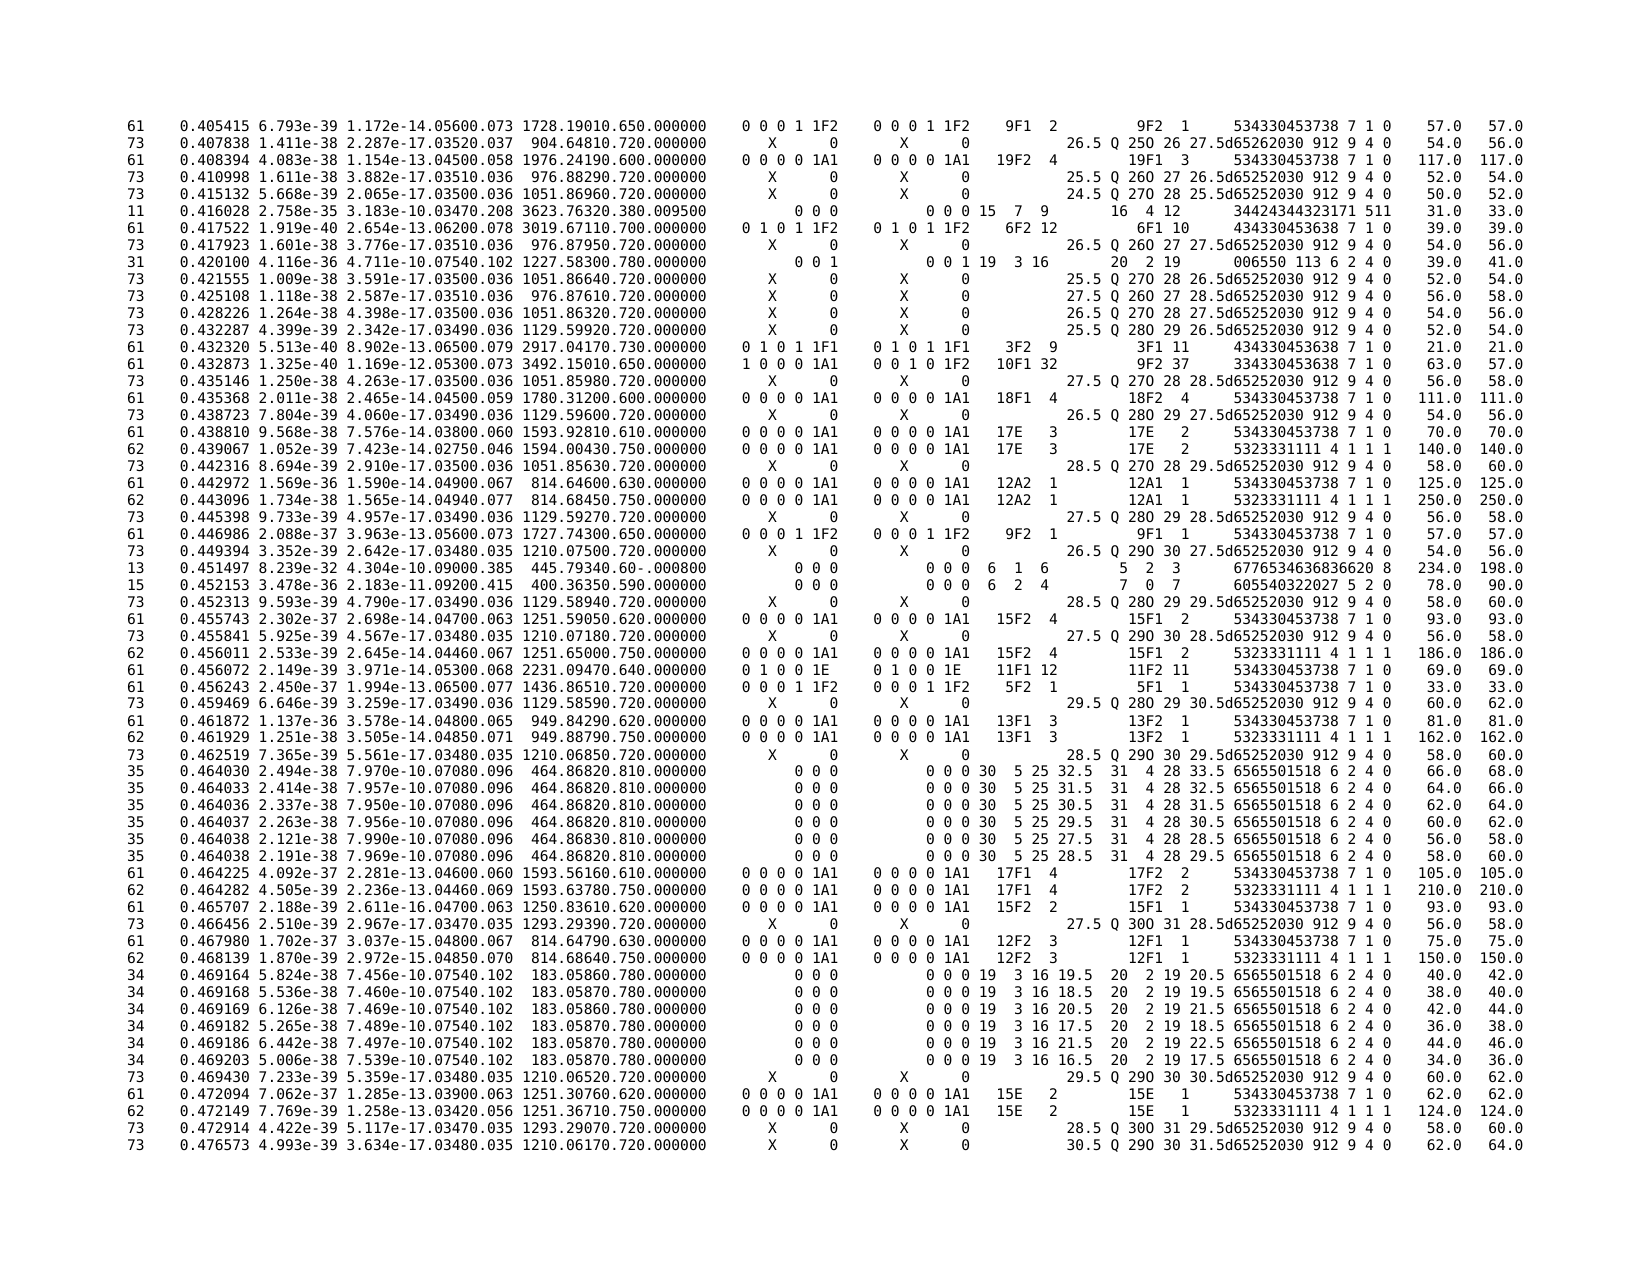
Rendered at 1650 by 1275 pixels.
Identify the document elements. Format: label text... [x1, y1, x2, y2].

text 35 0.464038 2.121e-38 7.990e-10.07080.096 464.86830.810.000000 0 0 0 0 0 0 30 5 25 27.5 31 4 28 28.5 6565501518 6 2 4 0 56.0 58.0 [118, 831, 1532, 848]
text 62 0.456011 2.533e-39 2.645e-14.04460.067 1251.65000.750.000000 0 0 0 0 1A1 0 0 0 0 1A1 15F2 4 15F1 2 5323331111 4 1 1 1 186.0 186.0 [118, 644, 1532, 661]
text 73 0.407838 1.411e-38 2.287e-17.03520.037 904.64810.720.000000 X 0 X 0 26.5 Q 25O 26 27.5d65262030 912 9 4 0 54.0 56.0 [118, 135, 1532, 152]
text 73 0.452313 9.593e-39 4.790e-17.03490.036 1129.58940.720.000000 X 0 X 0 28.5 Q 28O 29 29.5d65252030 912 9 4 0 58.0 60.0 [118, 593, 1532, 611]
text 34 0.469164 5.824e-38 7.456e-10.07540.102 183.05860.780.000000 0 0 0 0 0 0 19 3 16 19.5 20 2 19 20.5 6565501518 6 2 4 0 40.0 42.0 [118, 967, 1532, 984]
text 73 0.442316 8.694e-39 2.910e-17.03500.036 1051.85630.720.000000 X 0 X 0 28.5 Q 27O 28 29.5d65252030 912 9 4 0 58.0 60.0 [118, 458, 1532, 475]
text 73 0.472914 4.422e-39 5.117e-17.03470.035 1293.29070.720.000000 X 0 X 0 28.5 Q 30O 31 29.5d65252030 912 9 4 0 58.0 60.0 [118, 1120, 1532, 1137]
text 73 0.462519 7.365e-39 5.561e-17.03480.035 1210.06850.720.000000 X 0 X 0 28.5 Q 29O 30 29.5d65252030 912 9 4 0 58.0 60.0 [118, 746, 1532, 763]
text 34 0.469182 5.265e-38 7.489e-10.07540.102 183.05870.780.000000 0 0 0 0 0 0 19 3 16 17.5 20 2 19 18.5 6565501518 6 2 4 0 36.0 38.0 [118, 1018, 1532, 1035]
text 61 0.432873 1.325e-40 1.169e-12.05300.073 3492.15010.650.000000 1 0 0 0 1A1 0 0 1 0 1F2 10F1 32 9F2 37 334330453638 7 1 0 63.0 57.0 [118, 356, 1532, 373]
text 61 0.464225 4.092e-37 2.281e-13.04600.060 1593.56160.610.000000 0 0 0 0 1A1 0 0 0 0 1A1 17F1 4 17F2 2 534330453738 7 1 0 105.0 105.0 [118, 865, 1532, 882]
text 62 0.461929 1.251e-38 3.505e-14.04850.071 949.88790.750.000000 0 0 0 0 1A1 0 0 0 0 1A1 13F1 3 13F2 1 5323331111 4 1 1 1 162.0 162.0 [118, 729, 1532, 746]
text 34 0.469168 5.536e-38 7.460e-10.07540.102 183.05870.780.000000 0 0 0 0 0 0 19 3 16 18.5 20 2 19 19.5 6565501518 6 2 4 0 38.0 40.0 [118, 984, 1532, 1001]
text 73 0.410998 1.611e-38 3.882e-17.03510.036 976.88290.720.000000 X 0 X 0 25.5 Q 26O 27 26.5d65252030 912 9 4 0 52.0 54.0 [118, 169, 1532, 186]
text 61 0.408394 4.083e-38 1.154e-13.04500.058 1976.24190.600.000000 0 0 0 0 1A1 0 0 0 0 1A1 19F2 4 19F1 3 534330453738 7 1 0 117.0 117.0 [118, 152, 1532, 169]
text 73 0.455841 5.925e-39 4.567e-17.03480.035 1210.07180.720.000000 X 0 X 0 27.5 Q 29O 30 28.5d65252030 912 9 4 0 56.0 58.0 [118, 627, 1532, 644]
text 62 0.439067 1.052e-39 7.423e-14.02750.046 1594.00430.750.000000 0 0 0 0 1A1 0 0 0 0 1A1 17E 3 17E 2 5323331111 4 1 1 1 140.0 140.0 [118, 441, 1532, 458]
text 73 0.438723 7.804e-39 4.060e-17.03490.036 1129.59600.720.000000 X 0 X 0 26.5 Q 28O 29 27.5d65252030 912 9 4 0 54.0 56.0 [118, 407, 1532, 424]
text 61 0.446986 2.088e-37 3.963e-13.05600.073 1727.74300.650.000000 0 0 0 1 1F2 0 0 0 1 1F2 9F2 1 9F1 1 534330453738 7 1 0 57.0 57.0 [118, 526, 1532, 543]
text 73 0.417923 1.601e-38 3.776e-17.03510.036 976.87950.720.000000 X 0 X 0 26.5 Q 26O 27 27.5d65252030 912 9 4 0 54.0 56.0 [118, 237, 1532, 254]
text 35 0.464038 2.191e-38 7.969e-10.07080.096 464.86820.810.000000 0 0 0 0 0 0 30 5 25 28.5 31 4 28 29.5 6565501518 6 2 4 0 58.0 60.0 [118, 848, 1532, 865]
text 73 0.459469 6.646e-39 3.259e-17.03490.036 1129.58590.720.000000 X 0 X 0 29.5 Q 28O 29 30.5d65252030 912 9 4 0 60.0 62.0 [118, 695, 1532, 712]
text 62 0.472149 7.769e-39 1.258e-13.03420.056 1251.36710.750.000000 0 0 0 0 1A1 0 0 0 0 1A1 15E 2 15E 1 5323331111 4 1 1 1 124.0 124.0 [118, 1103, 1532, 1120]
text 61 0.467980 1.702e-37 3.037e-15.04800.067 814.64790.630.000000 0 0 0 0 1A1 0 0 0 0 1A1 12F2 3 12F1 1 534330453738 7 1 0 75.0 75.0 [118, 933, 1532, 950]
text 61 0.438810 9.568e-38 7.576e-14.03800.060 1593.92810.610.000000 0 0 0 0 1A1 0 0 0 0 1A1 17E 3 17E 2 534330453738 7 1 0 70.0 70.0 [118, 424, 1532, 441]
text 73 0.445398 9.733e-39 4.957e-17.03490.036 1129.59270.720.000000 X 0 X 0 27.5 Q 28O 29 28.5d65252030 912 9 4 0 56.0 58.0 [118, 509, 1532, 526]
text 15 0.452153 3.478e-36 2.183e-11.09200.415 400.36350.590.000000 0 0 0 0 0 0 6 2 4 7 0 7 605540322027 5 2 0 78.0 90.0 [118, 577, 1532, 593]
text 35 0.464037 2.263e-38 7.956e-10.07080.096 464.86820.810.000000 0 0 0 0 0 0 30 5 25 29.5 31 4 28 30.5 6565501518 6 2 4 0 60.0 62.0 [118, 814, 1532, 831]
text 62 0.443096 1.734e-38 1.565e-14.04940.077 814.68450.750.000000 0 0 0 0 1A1 0 0 0 0 1A1 12A2 1 12A1 1 5323331111 4 1 1 1 250.0 250.0 [118, 492, 1532, 509]
text 34 0.469186 6.442e-38 7.497e-10.07540.102 183.05870.780.000000 0 0 0 0 0 0 19 3 16 21.5 20 2 19 22.5 6565501518 6 2 4 0 44.0 46.0 [118, 1035, 1532, 1052]
text 73 0.421555 1.009e-38 3.591e-17.03500.036 1051.86640.720.000000 X 0 X 0 25.5 Q 27O 28 26.5d65252030 912 9 4 0 52.0 54.0 [118, 271, 1532, 288]
text 35 0.464033 2.414e-38 7.957e-10.07080.096 464.86820.810.000000 0 0 0 0 0 0 30 5 25 31.5 31 4 28 32.5 6565501518 6 2 4 0 64.0 66.0 [118, 780, 1532, 797]
text 73 0.425108 1.118e-38 2.587e-17.03510.036 976.87610.720.000000 X 0 X 0 27.5 Q 26O 27 28.5d65252030 912 9 4 0 56.0 58.0 [118, 288, 1532, 305]
text 35 0.464030 2.494e-38 7.970e-10.07080.096 464.86820.810.000000 0 0 0 0 0 0 30 5 25 32.5 31 4 28 33.5 6565501518 6 2 4 0 66.0 68.0 [118, 763, 1532, 780]
text 62 0.464282 4.505e-39 2.236e-13.04460.069 1593.63780.750.000000 0 0 0 0 1A1 0 0 0 0 1A1 17F1 4 17F2 2 5323331111 4 1 1 1 210.0 210.0 [118, 882, 1532, 899]
text 61 0.455743 2.302e-37 2.698e-14.04700.063 1251.59050.620.000000 0 0 0 0 1A1 0 0 0 0 1A1 15F2 4 15F1 2 534330453738 7 1 0 93.0 93.0 [118, 611, 1532, 627]
text 61 0.465707 2.188e-39 2.611e-16.04700.063 1250.83610.620.000000 0 0 0 0 1A1 0 0 0 0 1A1 15F2 2 15F1 1 534330453738 7 1 0 93.0 93.0 [118, 899, 1532, 916]
text 61 0.417522 1.919e-40 2.654e-13.06200.078 3019.67110.700.000000 0 1 0 1 1F2 0 1 0 1 1F2 6F2 12 6F1 10 434330453638 7 1 0 39.0 39.0 [118, 220, 1532, 237]
text 61 0.472094 7.062e-37 1.285e-13.03900.063 1251.30760.620.000000 0 0 0 0 1A1 0 0 0 0 1A1 15E 2 15E 1 534330453738 7 1 0 62.0 62.0 [118, 1086, 1532, 1103]
text 61 0.461872 1.137e-36 3.578e-14.04800.065 949.84290.620.000000 0 0 0 0 1A1 0 0 0 0 1A1 13F1 3 13F2 1 534330453738 7 1 0 81.0 81.0 [118, 712, 1532, 729]
text 11 0.416028 2.758e-35 3.183e-10.03470.208 3623.76320.380.009500 0 0 0 0 0 0 15 7 9 16 4 12 34424344323171 511 31.0 33.0 [118, 203, 1532, 220]
text 61 0.435368 2.011e-38 2.465e-14.04500.059 1780.31200.600.000000 0 0 0 0 1A1 0 0 0 0 1A1 18F1 4 18F2 4 534330453738 7 1 0 111.0 111.0 [118, 390, 1532, 407]
text 73 0.415132 5.668e-39 2.065e-17.03500.036 1051.86960.720.000000 X 0 X 0 24.5 Q 27O 28 25.5d65252030 912 9 4 0 50.0 52.0 [118, 186, 1532, 203]
text 73 0.449394 3.352e-39 2.642e-17.03480.035 1210.07500.720.000000 X 0 X 0 26.5 Q 29O 30 27.5d65252030 912 9 4 0 54.0 56.0 [118, 543, 1532, 559]
text 73 0.469430 7.233e-39 5.359e-17.03480.035 1210.06520.720.000000 X 0 X 0 29.5 Q 29O 30 30.5d65252030 912 9 4 0 60.0 62.0 [118, 1069, 1532, 1086]
text 34 0.469169 6.126e-38 7.469e-10.07540.102 183.05860.780.000000 0 0 0 0 0 0 19 3 16 20.5 20 2 19 21.5 6565501518 6 2 4 0 42.0 44.0 [118, 1001, 1532, 1018]
text 61 0.456243 2.450e-37 1.994e-13.06500.077 1436.86510.720.000000 0 0 0 1 1F2 0 0 0 1 1F2 5F2 1 5F1 1 534330453738 7 1 0 33.0 33.0 [118, 678, 1532, 695]
text 73 0.432287 4.399e-39 2.342e-17.03490.036 1129.59920.720.000000 X 0 X 0 25.5 Q 28O 29 26.5d65252030 912 9 4 0 52.0 54.0 [118, 322, 1532, 339]
text 73 0.435146 1.250e-38 4.263e-17.03500.036 1051.85980.720.000000 X 0 X 0 27.5 Q 27O 28 28.5d65252030 912 9 4 0 56.0 58.0 [118, 373, 1532, 390]
text 34 0.469203 5.006e-38 7.539e-10.07540.102 183.05870.780.000000 0 0 0 0 0 0 19 3 16 16.5 20 2 19 17.5 6565501518 6 2 4 0 34.0 36.0 [118, 1052, 1532, 1069]
text 13 0.451497 8.239e-32 4.304e-10.09000.385 445.79340.60-.000800 0 0 0 0 0 0 6 1 6 5 2 3 6776534636836620 8 234.0 198.0 [118, 559, 1532, 577]
text 73 0.466456 2.510e-39 2.967e-17.03470.035 1293.29390.720.000000 X 0 X 0 27.5 Q 30O 31 28.5d65252030 912 9 4 0 56.0 58.0 [118, 916, 1532, 933]
text 73 0.428226 1.264e-38 4.398e-17.03500.036 1051.86320.720.000000 X 0 X 0 26.5 Q 27O 28 27.5d65252030 912 9 4 0 54.0 56.0 [118, 305, 1532, 322]
text 62 0.468139 1.870e-39 2.972e-15.04850.070 814.68640.750.000000 0 0 0 0 1A1 0 0 0 0 1A1 12F2 3 12F1 1 5323331111 4 1 1 1 150.0 150.0 [118, 950, 1532, 967]
text 61 0.432320 5.513e-40 8.902e-13.06500.079 2917.04170.730.000000 0 1 0 1 1F1 0 1 0 1 1F1 3F2 9 3F1 11 434330453638 7 1 0 21.0 21.0 [118, 339, 1532, 356]
text 61 0.405415 6.793e-39 1.172e-14.05600.073 1728.19010.650.000000 0 0 0 1 1F2 0 0 0 1 1F2 9F1 2 9F2 1 534330453738 7 1 0 57.0 57.0 [118, 118, 1532, 135]
text 73 0.476573 4.993e-39 3.634e-17.03480.035 1210.06170.720.000000 X 0 X 0 30.5 Q 29O 30 31.5d65252030 912 9 4 0 62.0 64.0 [118, 1137, 1532, 1154]
text 61 0.456072 2.149e-39 3.971e-14.05300.068 2231.09470.640.000000 0 1 0 0 1E 0 1 0 0 1E 11F1 12 11F2 11 534330453738 7 1 0 69.0 69.0 [118, 661, 1532, 678]
text 31 0.420100 4.116e-36 4.711e-10.07540.102 1227.58300.780.000000 0 0 1 0 0 1 19 3 16 20 2 19 006550 113 6 2 4 0 39.0 41.0 [118, 254, 1532, 271]
text 61 0.442972 1.569e-36 1.590e-14.04900.067 814.64600.630.000000 0 0 0 0 1A1 0 0 0 0 1A1 12A2 1 12A1 1 534330453738 7 1 0 125.0 125.0 [118, 475, 1532, 492]
text 35 0.464036 2.337e-38 7.950e-10.07080.096 464.86820.810.000000 0 0 0 0 0 0 30 5 25 30.5 31 4 28 31.5 6565501518 6 2 4 0 62.0 64.0 [118, 797, 1532, 814]
